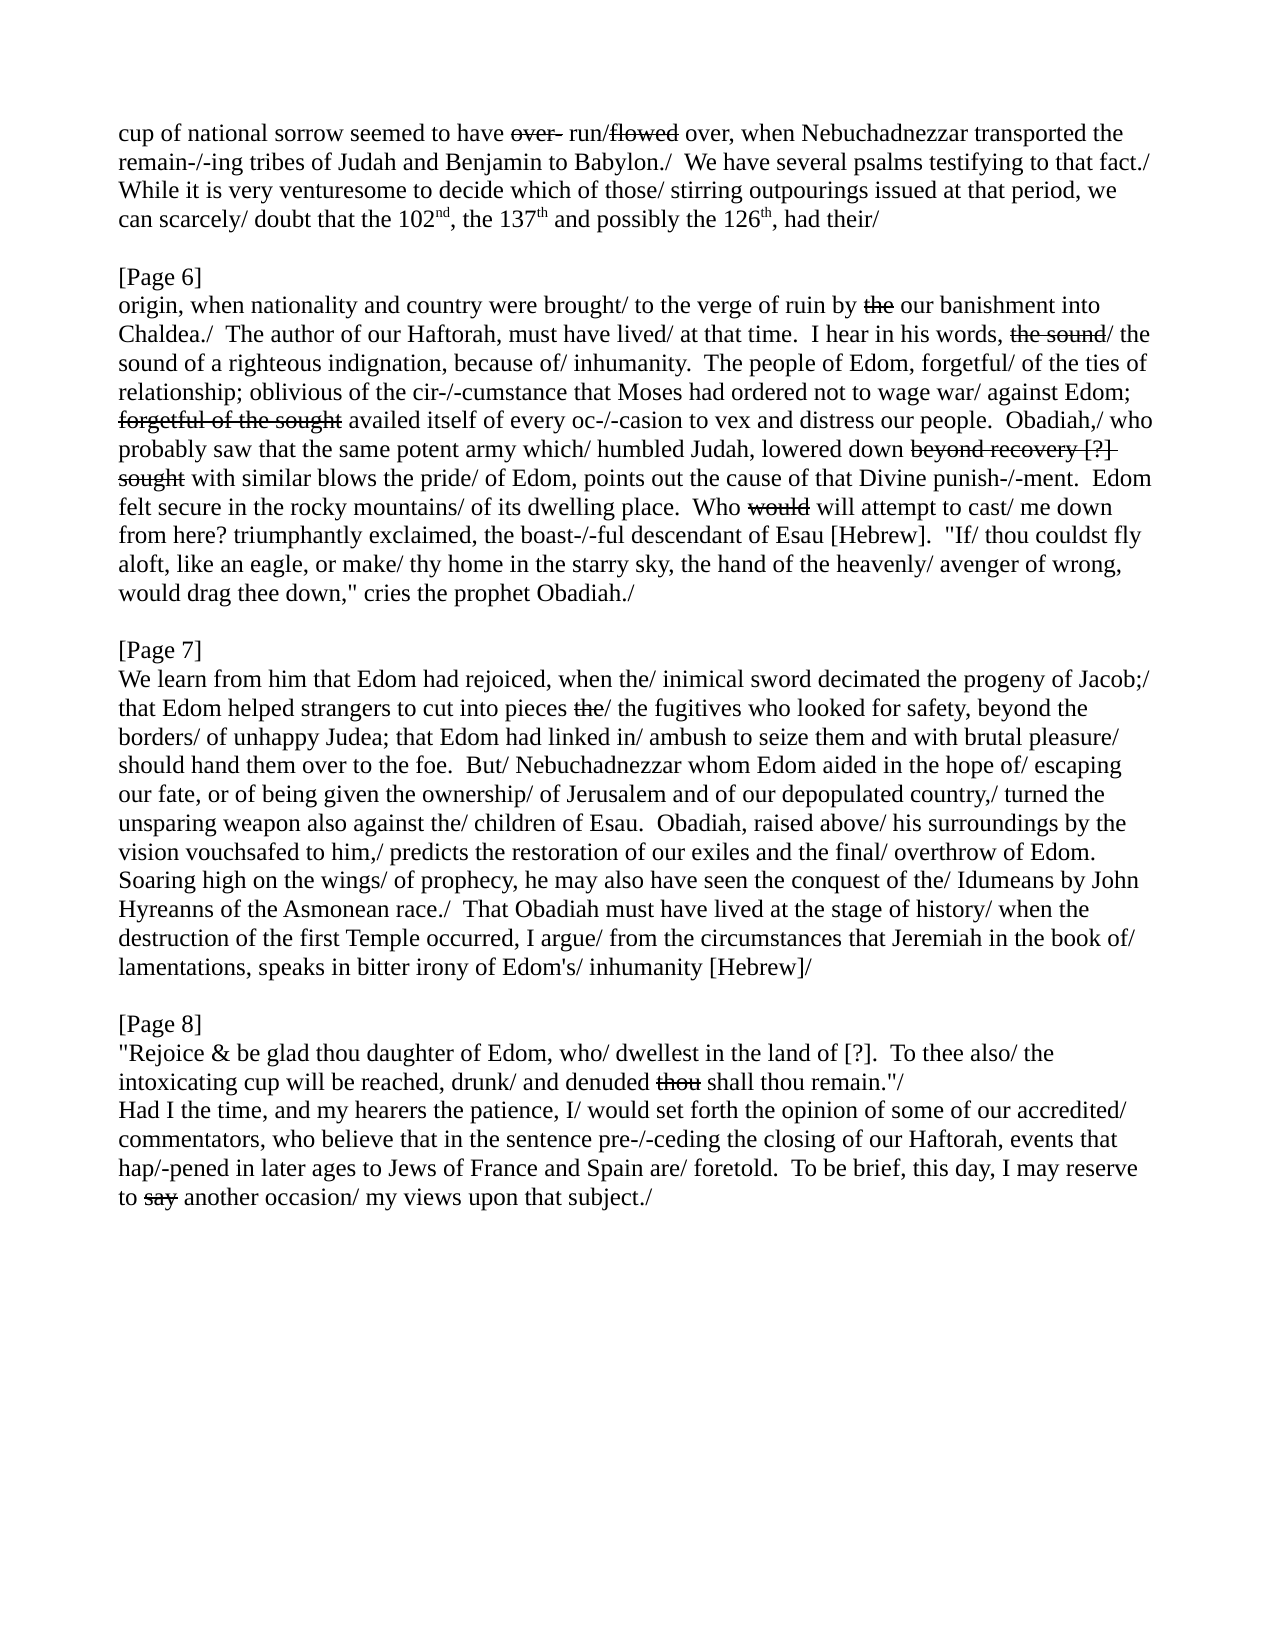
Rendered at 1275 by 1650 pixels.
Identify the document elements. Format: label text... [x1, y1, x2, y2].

text We learn from him that Edom had rejoiced, when the/ inimical sword decimated the progeny of Jacob;/ that Edom helped strangers to cut into pieces the/ the fugitives who looked for safety, beyond the borders/ of unhappy Judea; that Edom had linked in/ ambush to seize them and with brutal pleasure/ should hand them over to the foe. But/ Nebuchadnezzar whom Edom aided in the hope of/ escaping our fate, or of being given the ownership/ of Jerusalem and of our depopulated country,/ turned the unsparing weapon also against the/ children of Esau. Obadiah, raised above/ his surroundings by the vision vouchsafed to him,/ predicts the restoration of our exiles and the final/ overthrow of Edom. Soaring high on the wings/ of prophecy, he may also have seen the conquest of the/ Idumeans by John Hyreanns of the Asmonean race./ That Obadiah must have lived at the stage of history/ when the destruction of the first Temple occurred, I argue/ from the circumstances that Jeremiah in the book of/ lamentations, speaks in bitter irony of Edom's/ inhumanity [Hebrew]/ [118, 664, 1157, 981]
text cup of national sorrow seemed to have over- run/flowed over, when Nebuchadnezzar transported the remain-/-ing tribes of Judah and Benjamin to Babylon./ We have several psalms testifying to that fact./ While it is very venturesome to decide which of those/ stirring outpourings issued at that period, we can scarcely/ doubt that the 102nd, the 137th and possibly the 126th, had their/ [118, 118, 1157, 233]
text [Page 8] [118, 1009, 1157, 1038]
text origin, when nationality and country were brought/ to the verge of ruin by the our banishment into Chaldea./ The author of our Haftorah, must have lived/ at that time. I hear in his words, the sound/ the sound of a righteous indignation, because of/ inhumanity. The people of Edom, forgetful/ of the ties of relationship; oblivious of the cir-/-cumstance that Moses had ordered not to wage war/ against Edom; forgetful of the sought availed itself of every oc-/-casion to vex and distress our people. Obadiah,/ who probably saw that the same potent army which/ humbled Judah, lowered down beyond recovery [?] sought with similar blows the pride/ of Edom, points out the cause of that Divine punish-/-ment. Edom felt secure in the rocky mountains/ of its dwelling place. Who would will attempt to cast/ me down from here? triumphantly exclaimed, the boast-/-ful descendant of Esau [Hebrew]. "If/ thou couldst fly aloft, like an eagle, or make/ thy home in the starry sky, the hand of the heavenly/ avenger of wrong, would drag thee down," cries the prophet Obadiah./ [118, 291, 1157, 607]
text "Rejoice & be glad thou daughter of Edom, who/ dwellest in the land of [?]. To thee also/ the intoxicating cup will be reached, drunk/ and denuded thou shall thou remain."/ [118, 1038, 1157, 1096]
text [Page 7] [118, 636, 1157, 664]
text Had I the time, and my hearers the patience, I/ would set forth the opinion of some of our accredited/ commentators, who believe that in the sentence pre-/-ceding the closing of our Haftorah, events that hap/-pened in later ages to Jews of France and Spain are/ foretold. To be brief, this day, I may reserve to say another occasion/ my views upon that subject./ [118, 1096, 1157, 1211]
text [Page 6] [118, 262, 1157, 291]
